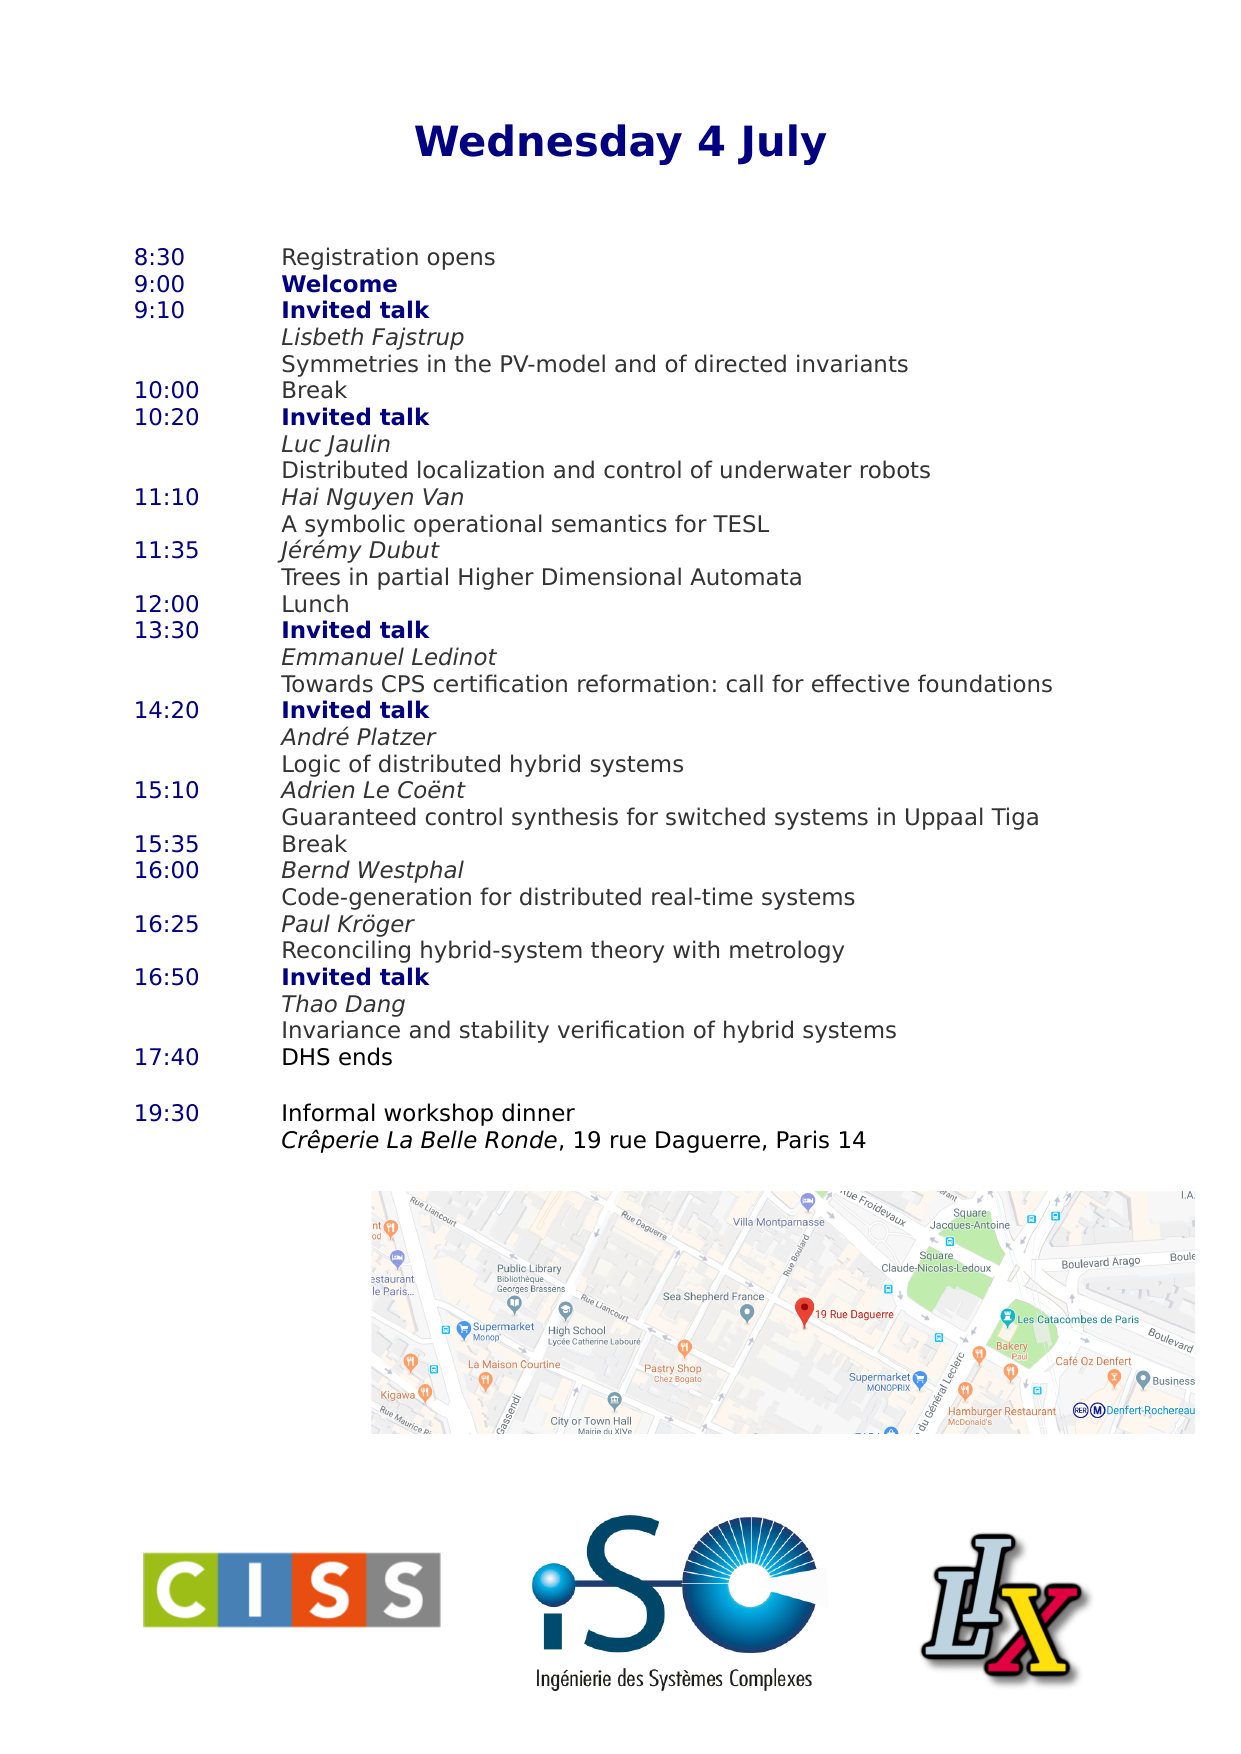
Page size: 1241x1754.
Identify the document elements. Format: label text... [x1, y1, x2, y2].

text Towards CPS certification reformation: call for effective foundations [133, 671, 1107, 698]
text 16:00 Bernd Westphal [133, 858, 1107, 884]
text 11:10 Hai Nguyen Van [133, 484, 1107, 511]
text 15:10 Adrien Le Coënt [133, 778, 1107, 804]
text Lisbeth Fajstrup [133, 324, 1107, 351]
text Thao Dang [133, 991, 1107, 1018]
text Wednesday 4 July [133, 118, 1107, 167]
text 10:00 Break [133, 378, 1107, 404]
text Logic of distributed hybrid systems [133, 751, 1107, 778]
text 11:35 Jérémy Dubut [133, 538, 1107, 564]
picture [899, 1511, 1104, 1696]
text Luc Jaulin [133, 431, 1107, 458]
picture [371, 1191, 1196, 1434]
text Reconciling hybrid-system theory with metrology [133, 938, 1107, 964]
text 12:00 Lunch [133, 591, 1107, 618]
text Distributed localization and control of underwater robots [133, 458, 1107, 484]
text 13:30 Invited talk [133, 618, 1107, 644]
text Trees in partial Higher Dimensional Automata [133, 564, 1107, 591]
text Code-generation for distributed real-time systems [133, 884, 1107, 911]
text 15:35 Break [133, 831, 1107, 858]
picture [134, 1546, 448, 1636]
text Symmetries in the PV-model and of directed invariants [133, 351, 1107, 378]
text 9:10 Invited talk [133, 298, 1107, 324]
text 14:20 Invited talk [133, 698, 1107, 724]
text André Platzer [133, 724, 1107, 751]
text 8:30 Registration opens [133, 244, 1107, 271]
text 9:00 Welcome [133, 271, 1107, 298]
text Guaranteed control synthesis for switched systems in Uppaal Tiga [133, 804, 1107, 831]
text Invariance and stability verification of hybrid systems [133, 1018, 1107, 1044]
text 10:20 Invited talk [133, 404, 1107, 431]
text Crêperie La Belle Ronde, 19 rue Daguerre, Paris 14 [133, 1127, 1107, 1153]
text Emmanuel Ledinot [133, 644, 1107, 671]
text 17:40 DHS ends [133, 1044, 1107, 1071]
picture [511, 1499, 836, 1707]
text 16:25 Paul Kröger [133, 911, 1107, 938]
text 16:50 Invited talk [133, 964, 1107, 991]
text A symbolic operational semantics for TESL [133, 511, 1107, 538]
text 19:30 Informal workshop dinner [133, 1100, 1107, 1127]
